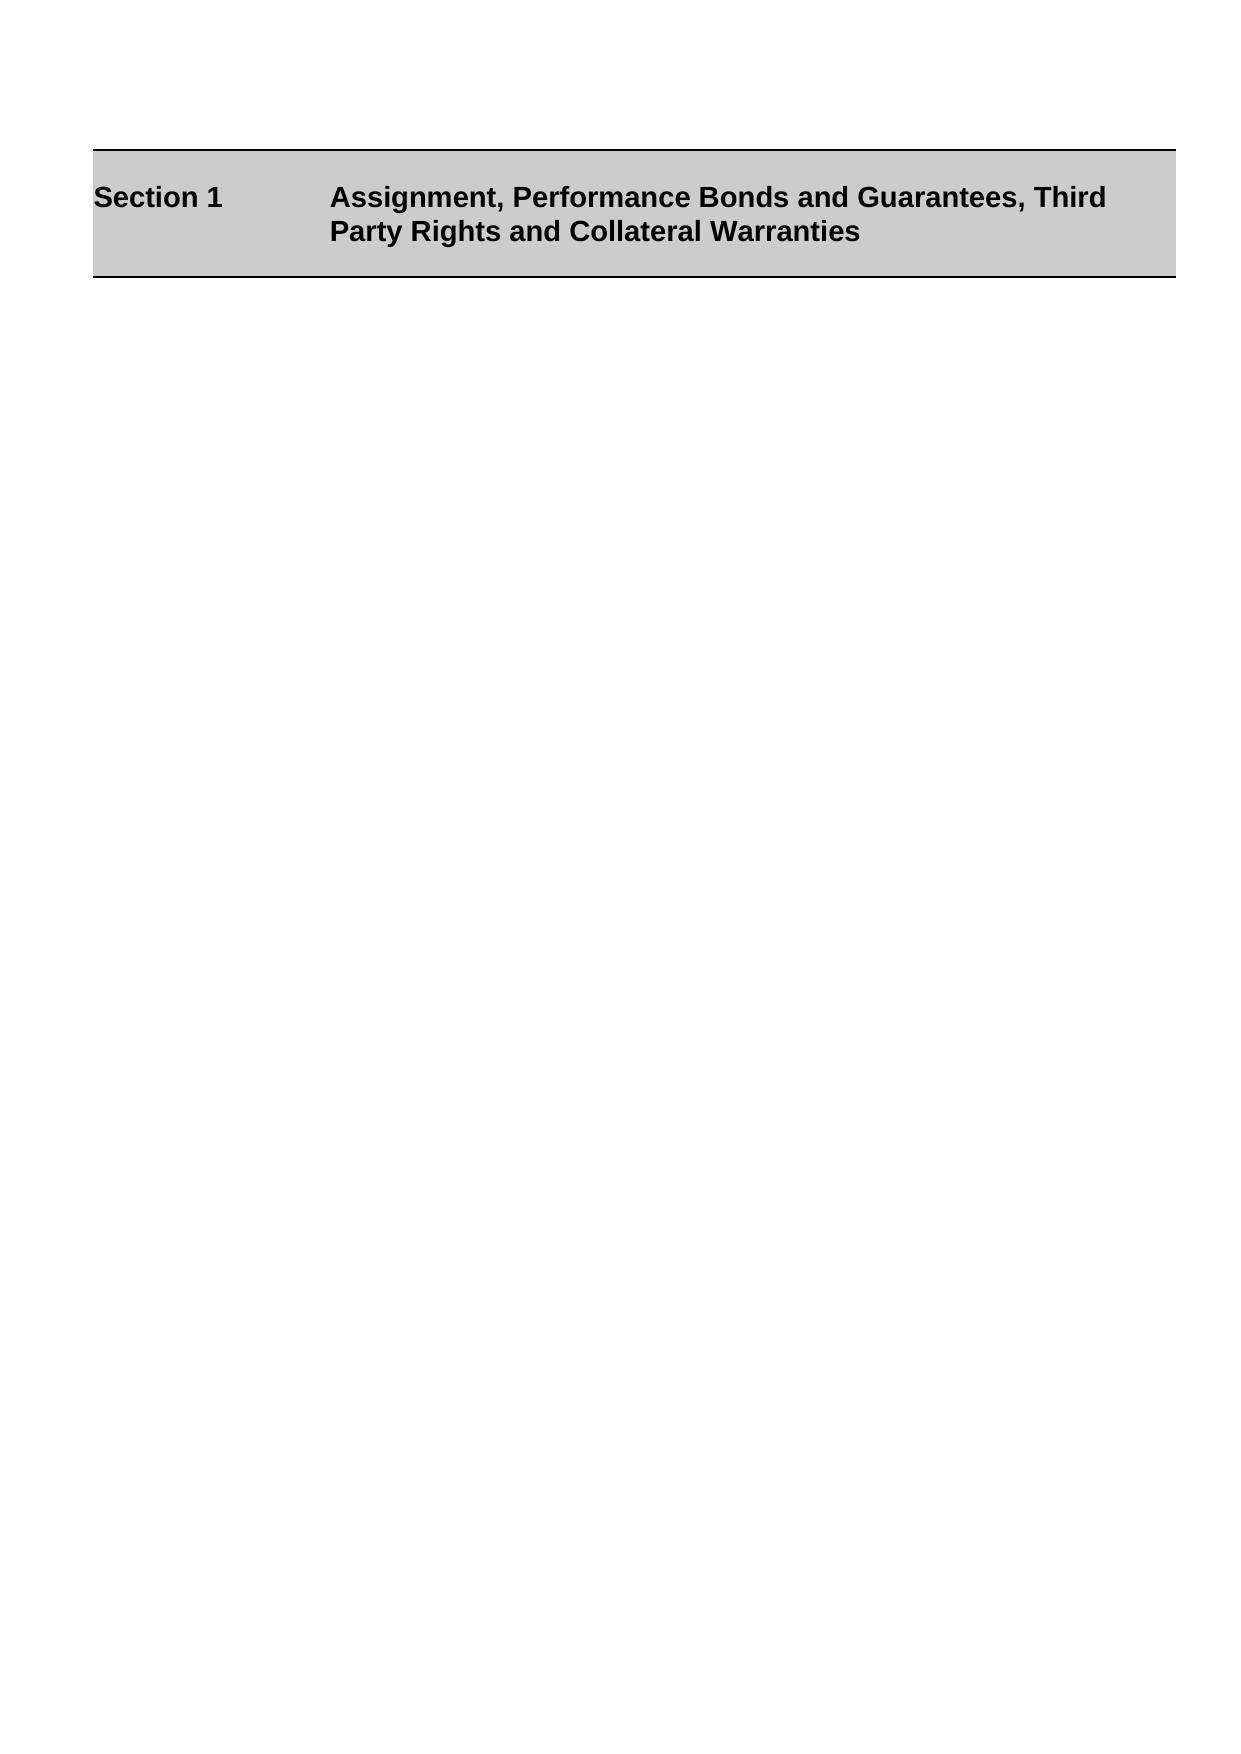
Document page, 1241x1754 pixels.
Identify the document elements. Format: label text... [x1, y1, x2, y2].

subtitle Assignment, Performance Bonds and Guarantees, Third Party Rights and Collateral Warranties [93, 151, 1176, 276]
